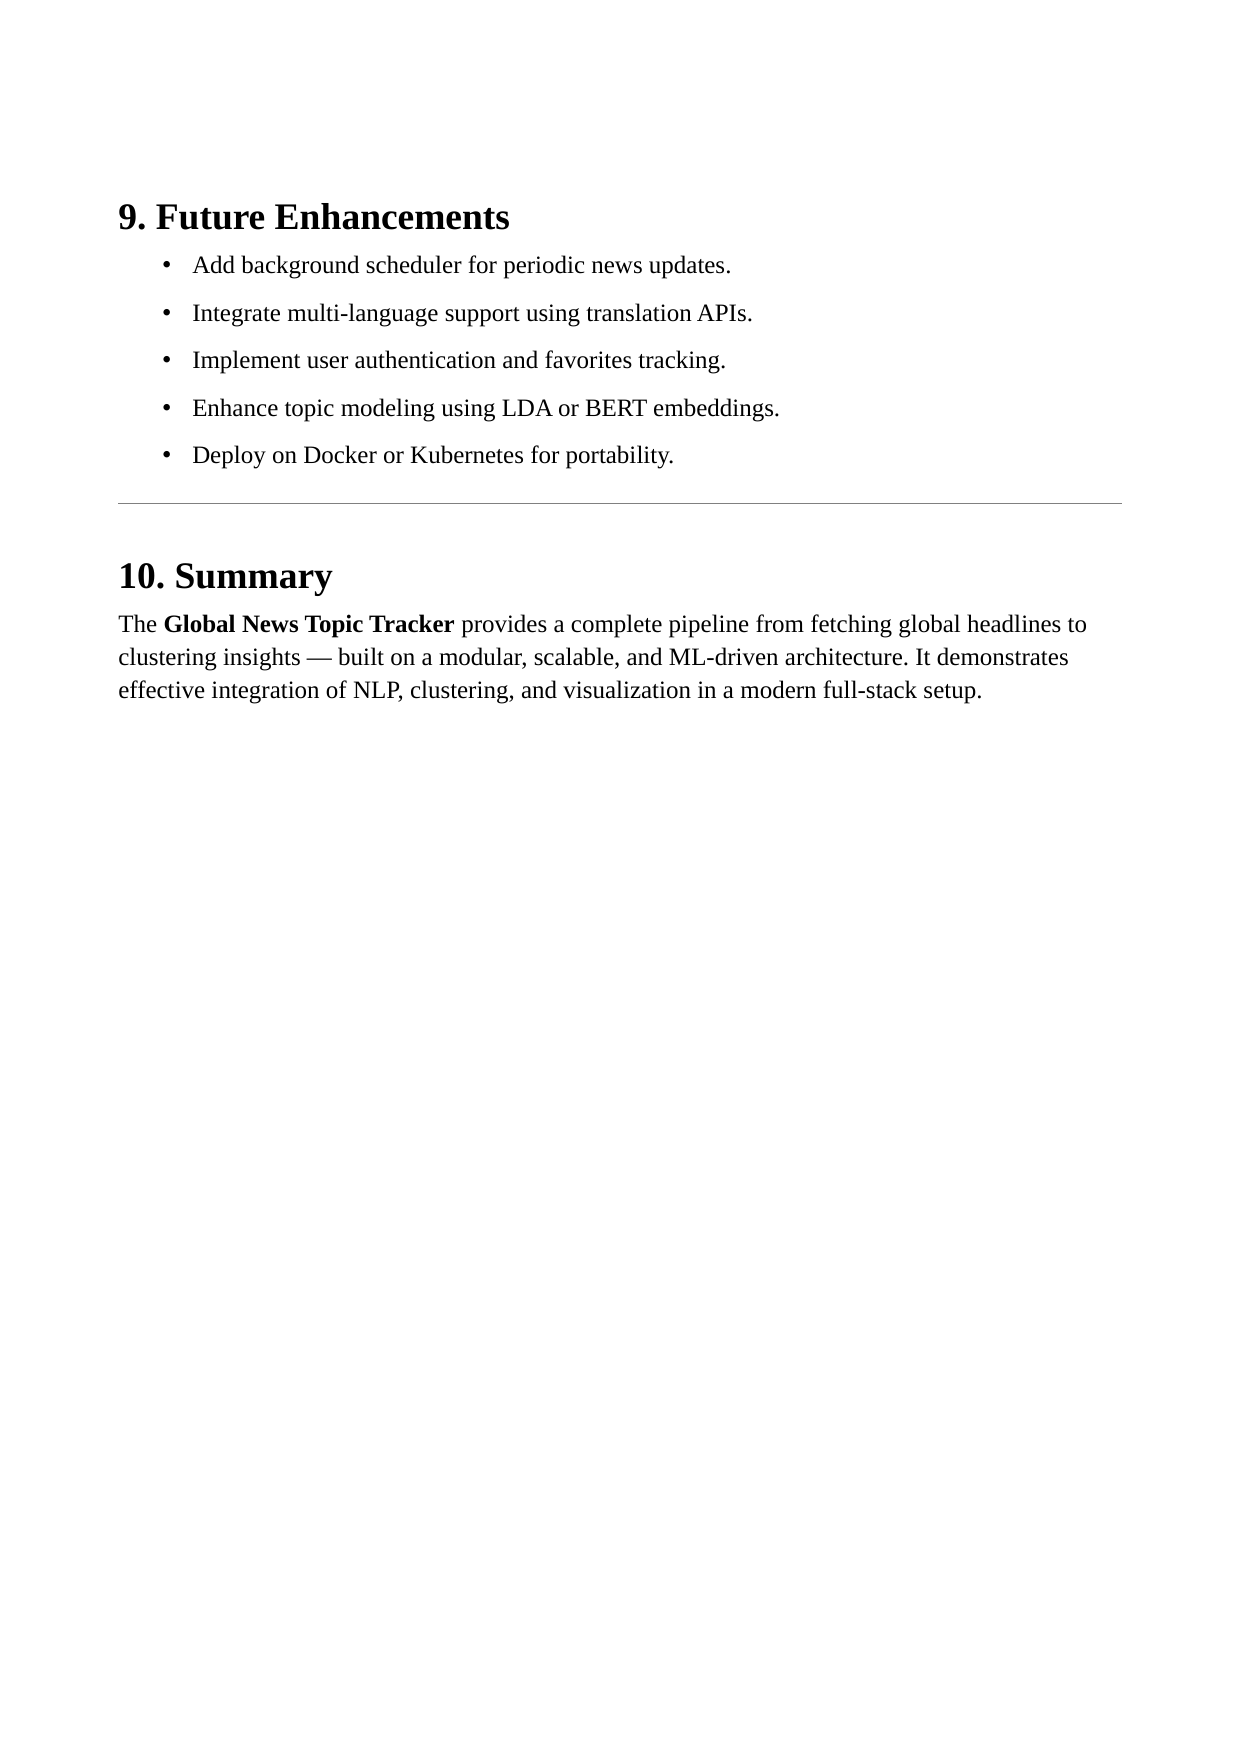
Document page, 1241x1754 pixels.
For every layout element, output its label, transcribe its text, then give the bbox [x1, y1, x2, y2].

list Add background scheduler for periodic news updates. [162, 250, 1122, 279]
text The Global News Topic Tracker provides a complete pipeline from fetching global headlines to clustering insights — built on a modular, scalable, and ML-driven architecture. It demonstrates effective integration of NLP, clustering, and visualization in a modern full-stack setup. [118, 609, 1122, 704]
subtitle 10. Summary [118, 553, 1122, 596]
list Deploy on Docker or Kubernetes for portability. [162, 441, 1122, 469]
list Integrate multi-language support using translation APIs. [162, 298, 1122, 327]
subtitle 9. Future Enhancements [118, 194, 1122, 238]
list Enhance topic modeling using LDA or BERT embeddings. [162, 393, 1122, 422]
list Implement user authentication and favorites tracking. [162, 345, 1122, 374]
